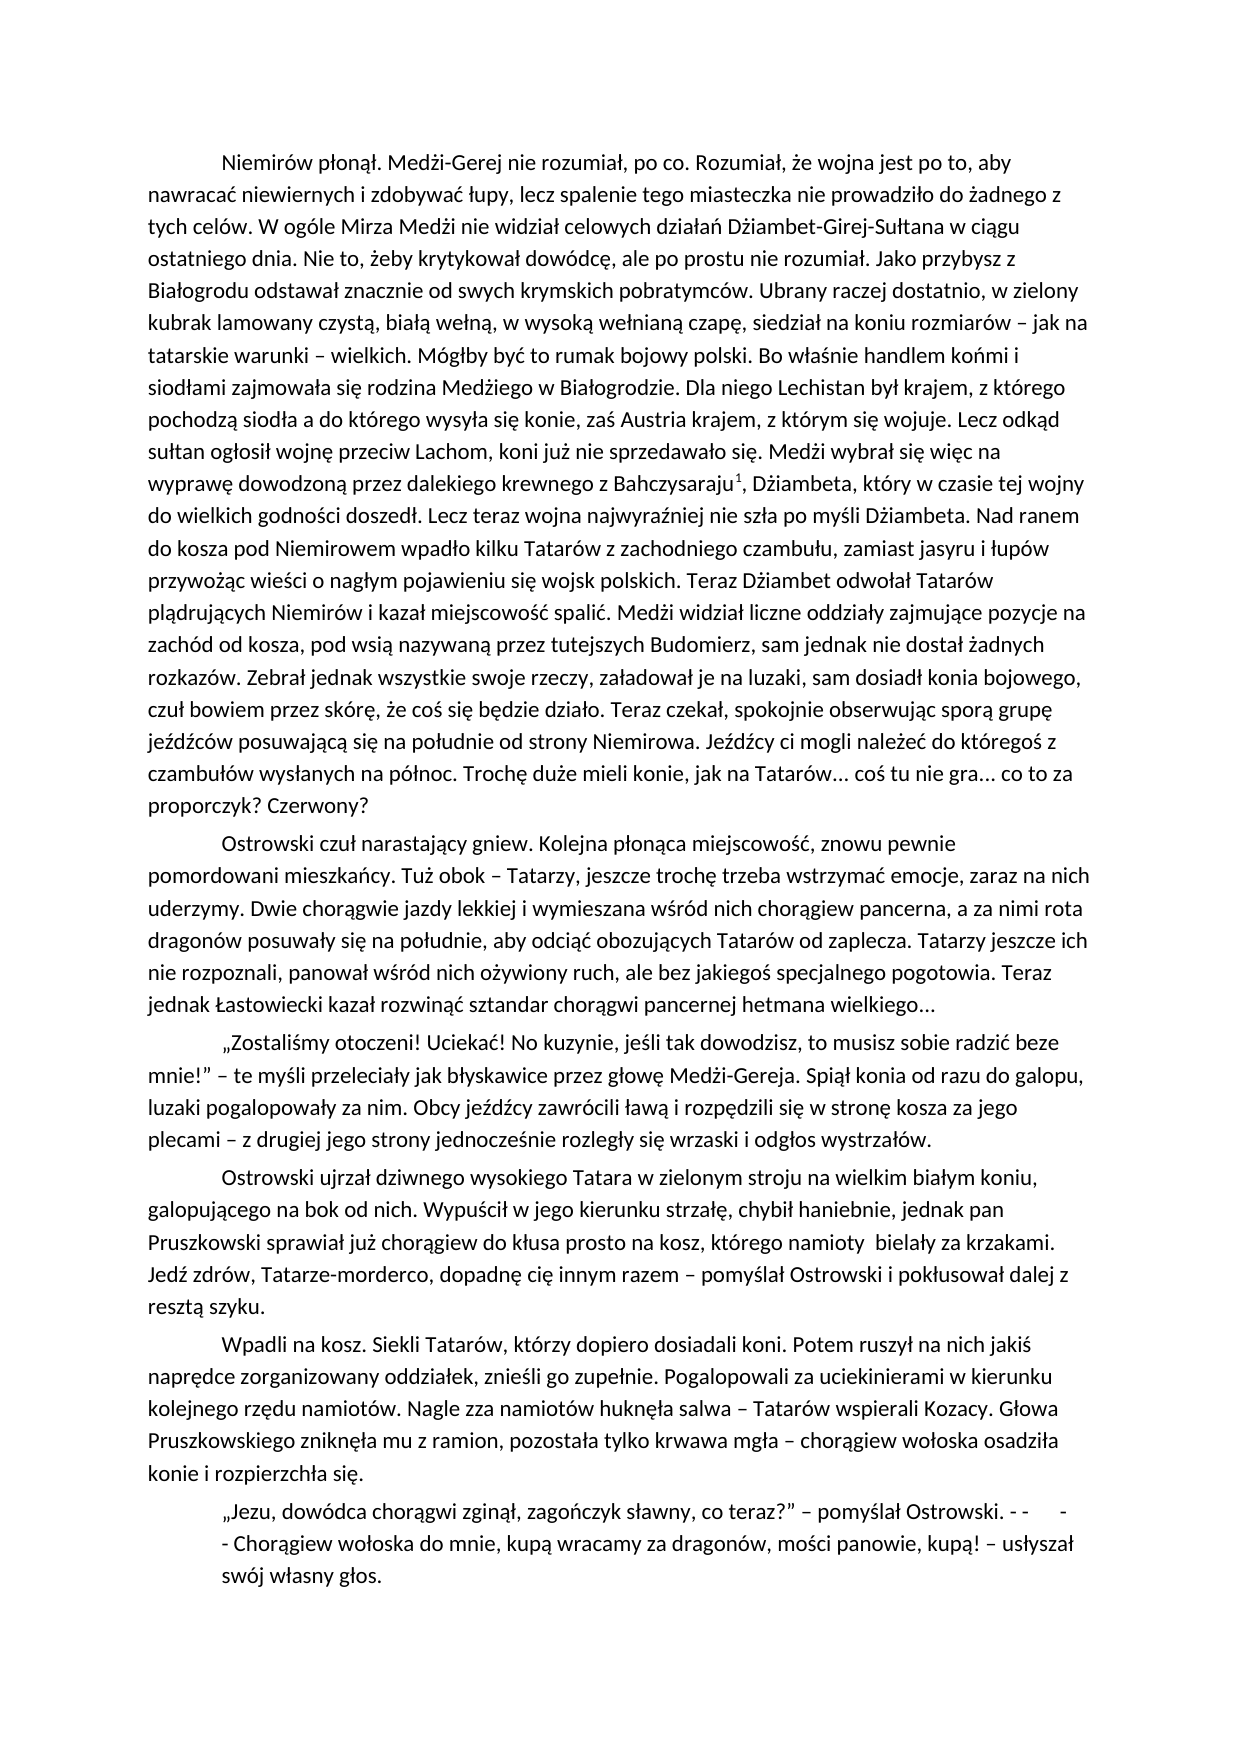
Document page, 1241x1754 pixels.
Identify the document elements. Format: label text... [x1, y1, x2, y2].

text Ostrowski czuł narastający gniew. Kolejna płonąca miejscowość, znowu pewnie pomordowani mieszkańcy. Tuż obok – Tatarzy, jeszcze trochę trzeba wstrzymać emocje, zaraz na nich uderzymy. Dwie chorągwie jazdy lekkiej i wymieszana wśród nich chorągiew pancerna, a za nimi rota dragonów posuwały się na południe, aby odciąć obozujących Tatarów od zaplecza. Tatarzy jeszcze ich nie rozpoznali, panował wśród nich ożywiony ruch, ale bez jakiegoś specjalnego pogotowia. Teraz jednak Łastowiecki kazał rozwinąć sztandar chorągwi pancernej hetmana wielkiego... [148, 829, 1093, 1018]
text „Zostaliśmy otoczeni! Uciekać! No kuzynie, jeśli tak dowodzisz, to musisz sobie radzić beze mnie!” – te myśli przeleciały jak błyskawice przez głowę Medżi-Gereja. Spiął konia od razu do galopu, luzaki pogalopowały za nim. Obcy jeźdźcy zawrócili ławą i rozpędzili się w stronę kosza za jego plecami – z drugiej jego strony jednocześnie rozległy się wrzaski i odgłos wystrzałów. [148, 1028, 1093, 1153]
text Ostrowski ujrzał dziwnego wysokiego Tatara w zielonym stroju na wielkim białym koniu, galopującego na bok od nich. Wypuścił w jego kierunku strzałę, chybił haniebnie, jednak pan Pruszkowski sprawiał już chorągiew do kłusa prosto na kosz, którego namioty bielały za krzakami. Jedź zdrów, Tatarze-morderco, dopadnę cię innym razem – pomyślał Ostrowski i pokłusował dalej z resztą szyku. [148, 1163, 1093, 1320]
text Wpadli na kosz. Siekli Tatarów, którzy dopiero dosiadali koni. Potem ruszył na nich jakiś naprędce zorganizowany oddziałek, znieśli go zupełnie. Pogalopowali za uciekinierami w kierunku kolejnego rzędu namiotów. Nagle zza namiotów huknęła salwa – Tatarów wspierali Kozacy. Głowa Pruszkowskiego zniknęła mu z ramion, pozostała tylko krwawa mgła – chorągiew wołoska osadziła konie i rozpierzchła się. [148, 1330, 1093, 1487]
text „Jezu, dowódca chorągwi zginął, zagończyk sławny, co teraz?” – pomyślał Ostrowski. - - - - Chorągiew wołoska do mnie, kupą wracamy za dragonów, mości panowie, kupą! – usłyszał swój własny głos. [221, 1497, 1093, 1589]
text Niemirów płonął. Medżi-Gerej nie rozumiał, po co. Rozumiał, że wojna jest po to, aby nawracać niewiernych i zdobywać łupy, lecz spalenie tego miasteczka nie prowadziło do żadnego z tych celów. W ogóle Mirza Medżi nie widział celowych działań Dżiambet-Girej-Sułtana w ciągu ostatniego dnia. Nie to, żeby krytykował dowódcę, ale po prostu nie rozumiał. Jako przybysz z Białogrodu odstawał znacznie od swych krymskich pobratymców. Ubrany raczej dostatnio, w zielony kubrak lamowany czystą, białą wełną, w wysoką wełnianą czapę, siedział na koniu rozmiarów – jak na tatarskie warunki – wielkich. Mógłby być to rumak bojowy polski. Bo właśnie handlem końmi i siodłami zajmowała się rodzina Medżiego w Białogrodzie. Dla niego Lechistan był krajem, z którego pochodzą siodła a do którego wysyła się konie, zaś Austria krajem, z którym się wojuje. Lecz odkąd sułtan ogłosił wojnę przeciw Lachom, koni już nie sprzedawało się. Medżi wybrał się więc na wyprawę dowodzoną przez dalekiego krewnego z Bahczysaraju, Dżiambeta, który w czasie tej wojny do wielkich godności doszedł. Lecz teraz wojna najwyraźniej nie szła po myśli Dżiambeta. Nad ranem do kosza pod Niemirowem wpadło kilku Tatarów z zachodniego czambułu, zamiast jasyru i łupów przywożąc wieści o nagłym pojawieniu się wojsk polskich. Teraz Dżiambet odwołał Tatarów plądrujących Niemirów i kazał miejscowość spalić. Medżi widział liczne oddziały zajmujące pozycje na zachód od kosza, pod wsią nazywaną przez tutejszych Budomierz, sam jednak nie dostał żadnych rozkazów. Zebrał jednak wszystkie swoje rzeczy, załadował je na luzaki, sam dosiadł konia bojowego, czuł bowiem przez skórę, że coś się będzie działo. Teraz czekał, spokojnie obserwując sporą grupę jeźdźców posuwającą się na południe od strony Niemirowa. Jeźdźcy ci mogli należeć do któregoś z czambułów wysłanych na północ. Trochę duże mieli konie, jak na Tatarów... coś tu nie gra... co to za proporczyk? Czerwony? [148, 148, 1093, 819]
